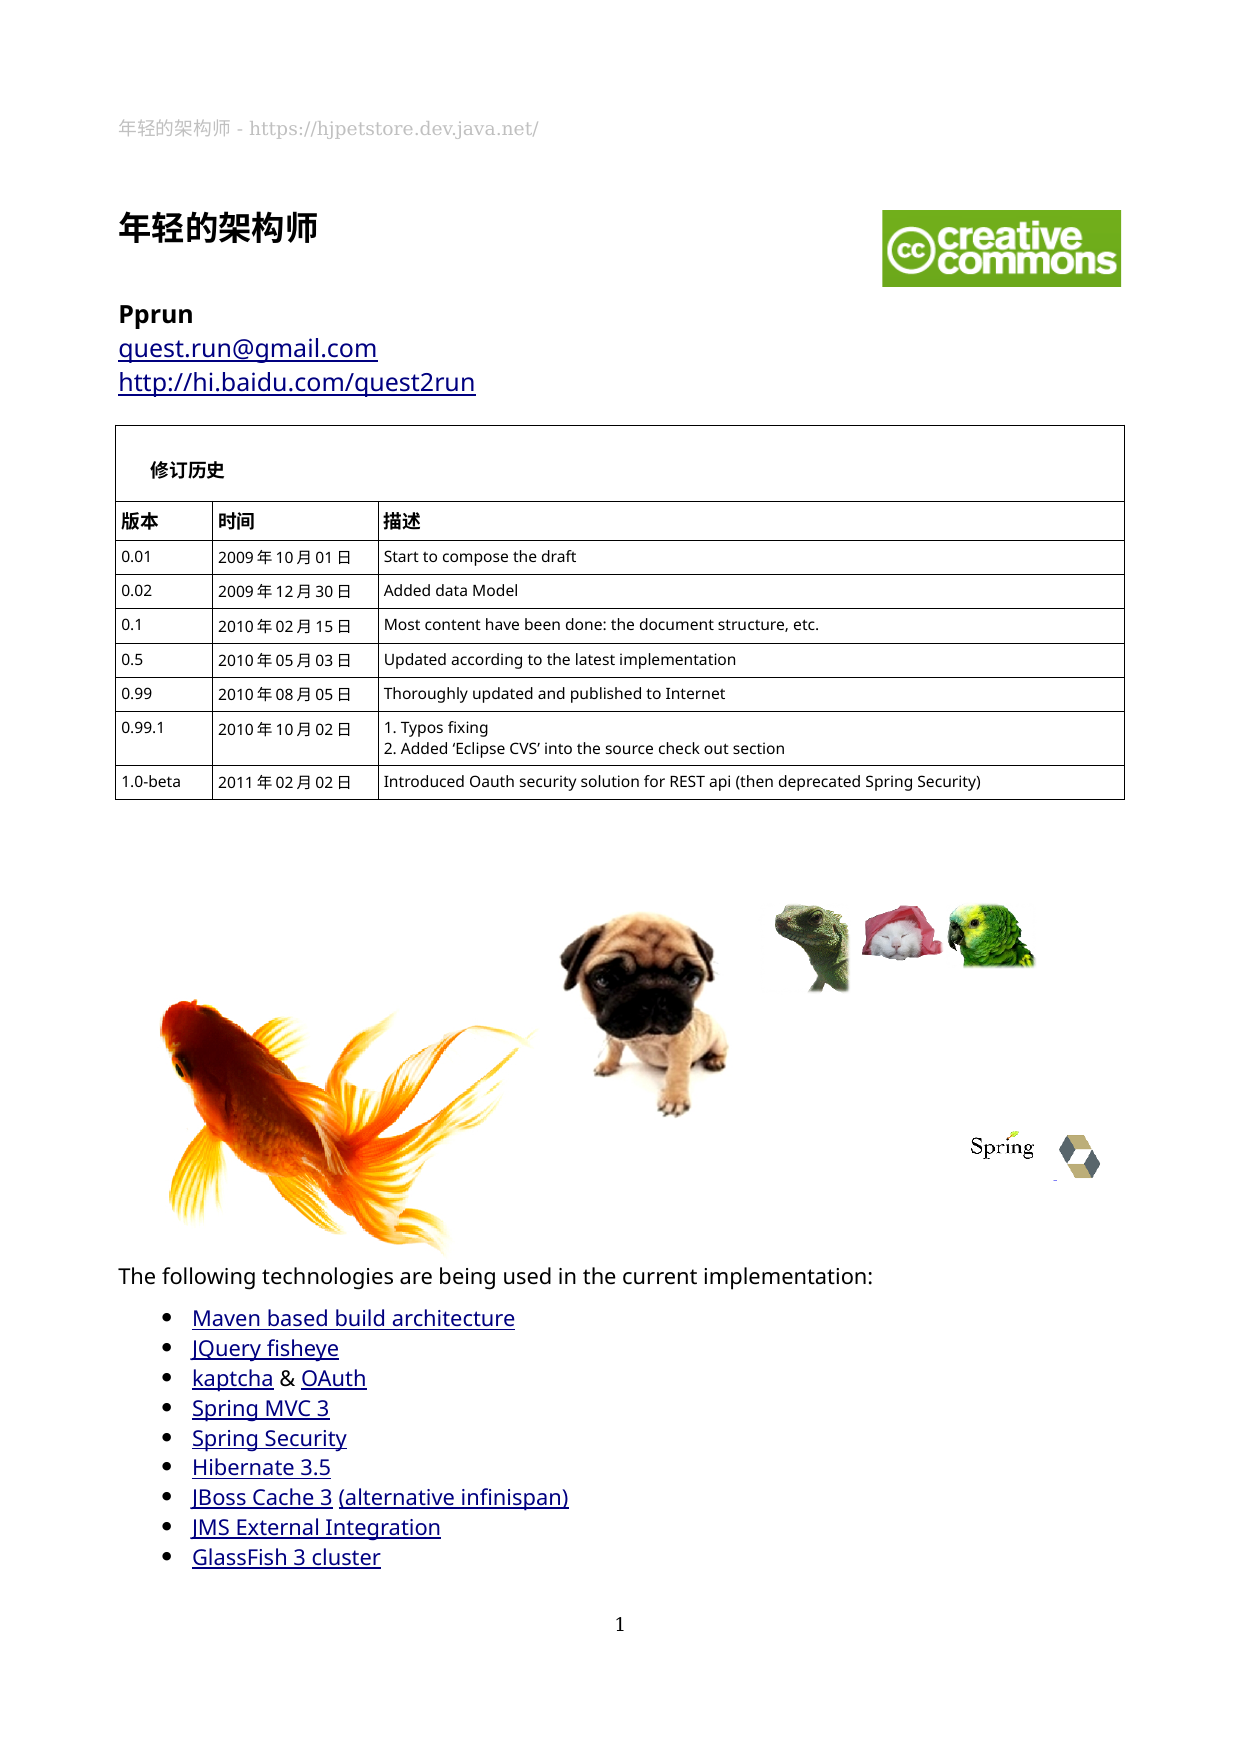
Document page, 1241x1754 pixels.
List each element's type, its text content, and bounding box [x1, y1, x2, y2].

table_cell 0.5 [116, 644, 212, 677]
list Spring Security [162, 1422, 1122, 1452]
text Pprun [118, 297, 1122, 331]
list Spring MVC 3 [162, 1393, 1122, 1422]
list Maven based build architecture [162, 1303, 1122, 1333]
table_cell 2011年02月02日 [213, 766, 378, 799]
text http://hi.baidu.com/quest2run [118, 365, 1122, 399]
list JMS External Integration [162, 1512, 1122, 1542]
table_cell Updated according to the latest implementation [379, 644, 1124, 677]
table_cell 2009年12月30日 [213, 575, 378, 608]
table_cell 版本 [116, 502, 212, 539]
table_cell Introduced Oauth security solution for REST api (then deprecated Spring Security) [379, 766, 1124, 799]
table_cell Most content have been done: the document structure, etc. [379, 609, 1124, 642]
table_header 修订历史 [116, 426, 1124, 501]
table_cell Start to compose the draft [379, 541, 1124, 574]
list Hibernate 3.5 [162, 1452, 1122, 1482]
list JBoss Cache 3 (alternative infinispan) [162, 1482, 1122, 1512]
table_cell 2010年10月02日 [213, 712, 378, 765]
table_cell 2010年08月05日 [213, 678, 378, 711]
table_cell Added data Model [379, 575, 1124, 608]
table_cell 描述 [379, 502, 1124, 539]
list GlassFish 3 cluster [162, 1542, 1122, 1571]
table_cell 2010年02月15日 [213, 609, 378, 642]
picture [882, 210, 1122, 287]
text The following technologies are being used in the current implementation: [118, 825, 1122, 1291]
list kaptcha & OAuth [162, 1363, 1122, 1393]
text quest.run@gmail.com [118, 331, 1122, 365]
picture [128, 826, 1117, 1260]
table_cell 0.01 [116, 541, 212, 574]
table_cell 0.99.1 [116, 712, 212, 765]
table_cell 时间 [213, 502, 378, 539]
table_cell 0.02 [116, 575, 212, 608]
table_cell 0.99 [116, 678, 212, 711]
table_cell 2009年10月01日 [213, 541, 378, 574]
table_cell 1.0-beta [116, 766, 212, 799]
subtitle 年轻的架构师 [118, 202, 1122, 250]
table_cell 1. Typos fixing 2. Added ‘Eclipse CVS’ into the source check out section [379, 712, 1124, 765]
table_cell 0.1 [116, 609, 212, 642]
table_cell 2010年05月03日 [213, 644, 378, 677]
list JQuery fisheye [162, 1333, 1122, 1363]
table_cell Thoroughly updated and published to Internet [379, 678, 1124, 711]
